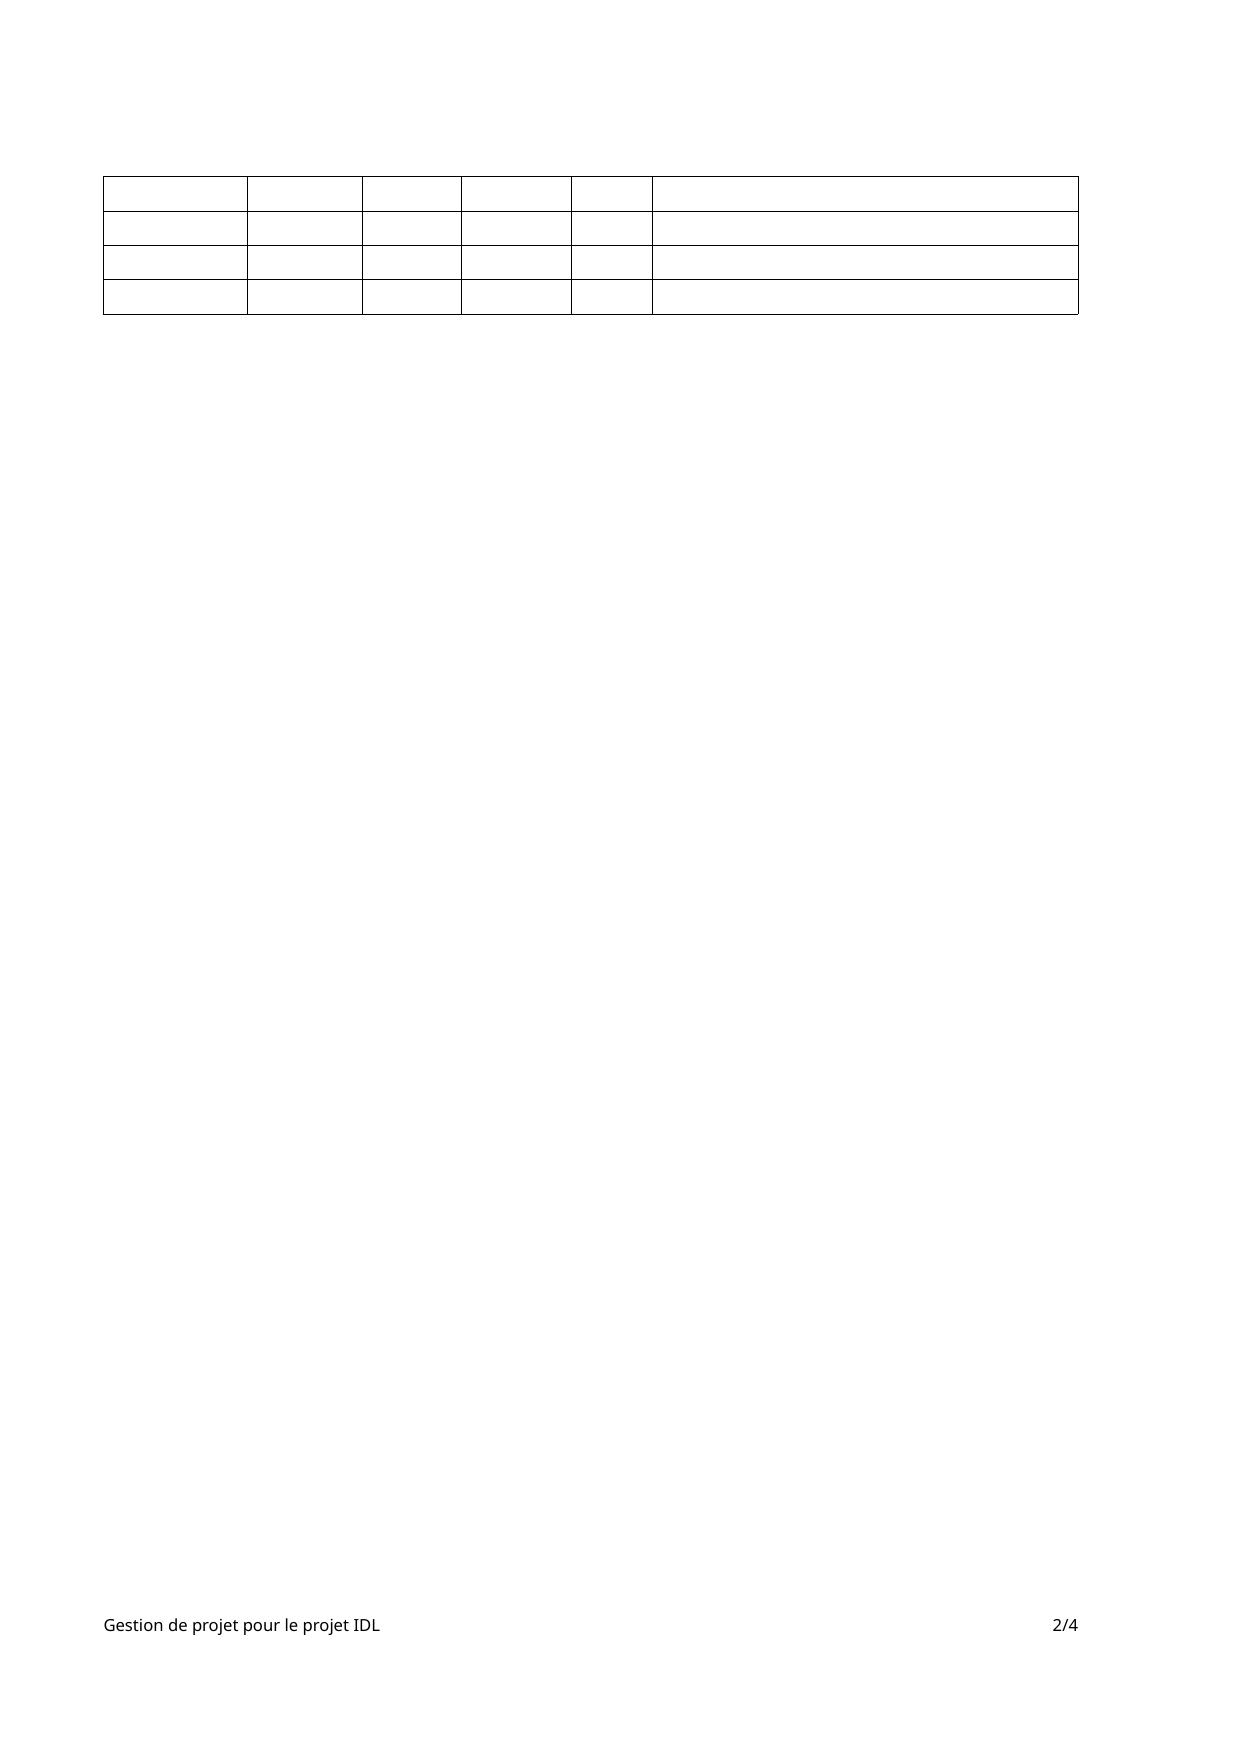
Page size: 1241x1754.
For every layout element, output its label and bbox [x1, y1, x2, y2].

table_cell [462, 246, 571, 279]
table_cell [104, 177, 247, 211]
table_cell [363, 246, 461, 279]
table_cell [248, 177, 362, 211]
table_cell [363, 177, 461, 211]
table_cell [462, 177, 571, 211]
table_cell [104, 280, 247, 313]
table_cell [653, 280, 1078, 313]
table_cell [248, 280, 362, 313]
table_cell [653, 177, 1078, 211]
table_cell [653, 212, 1078, 245]
table_cell [363, 212, 461, 245]
table_cell [653, 246, 1078, 279]
table_cell [104, 246, 247, 279]
table_cell [572, 280, 652, 313]
table_cell [248, 246, 362, 279]
table_cell [363, 280, 461, 313]
table_cell [572, 212, 652, 245]
table_cell [248, 212, 362, 245]
table_cell [104, 212, 247, 245]
table_cell [572, 177, 652, 211]
table_cell [462, 280, 571, 313]
table_cell [572, 246, 652, 279]
table_cell [462, 212, 571, 245]
